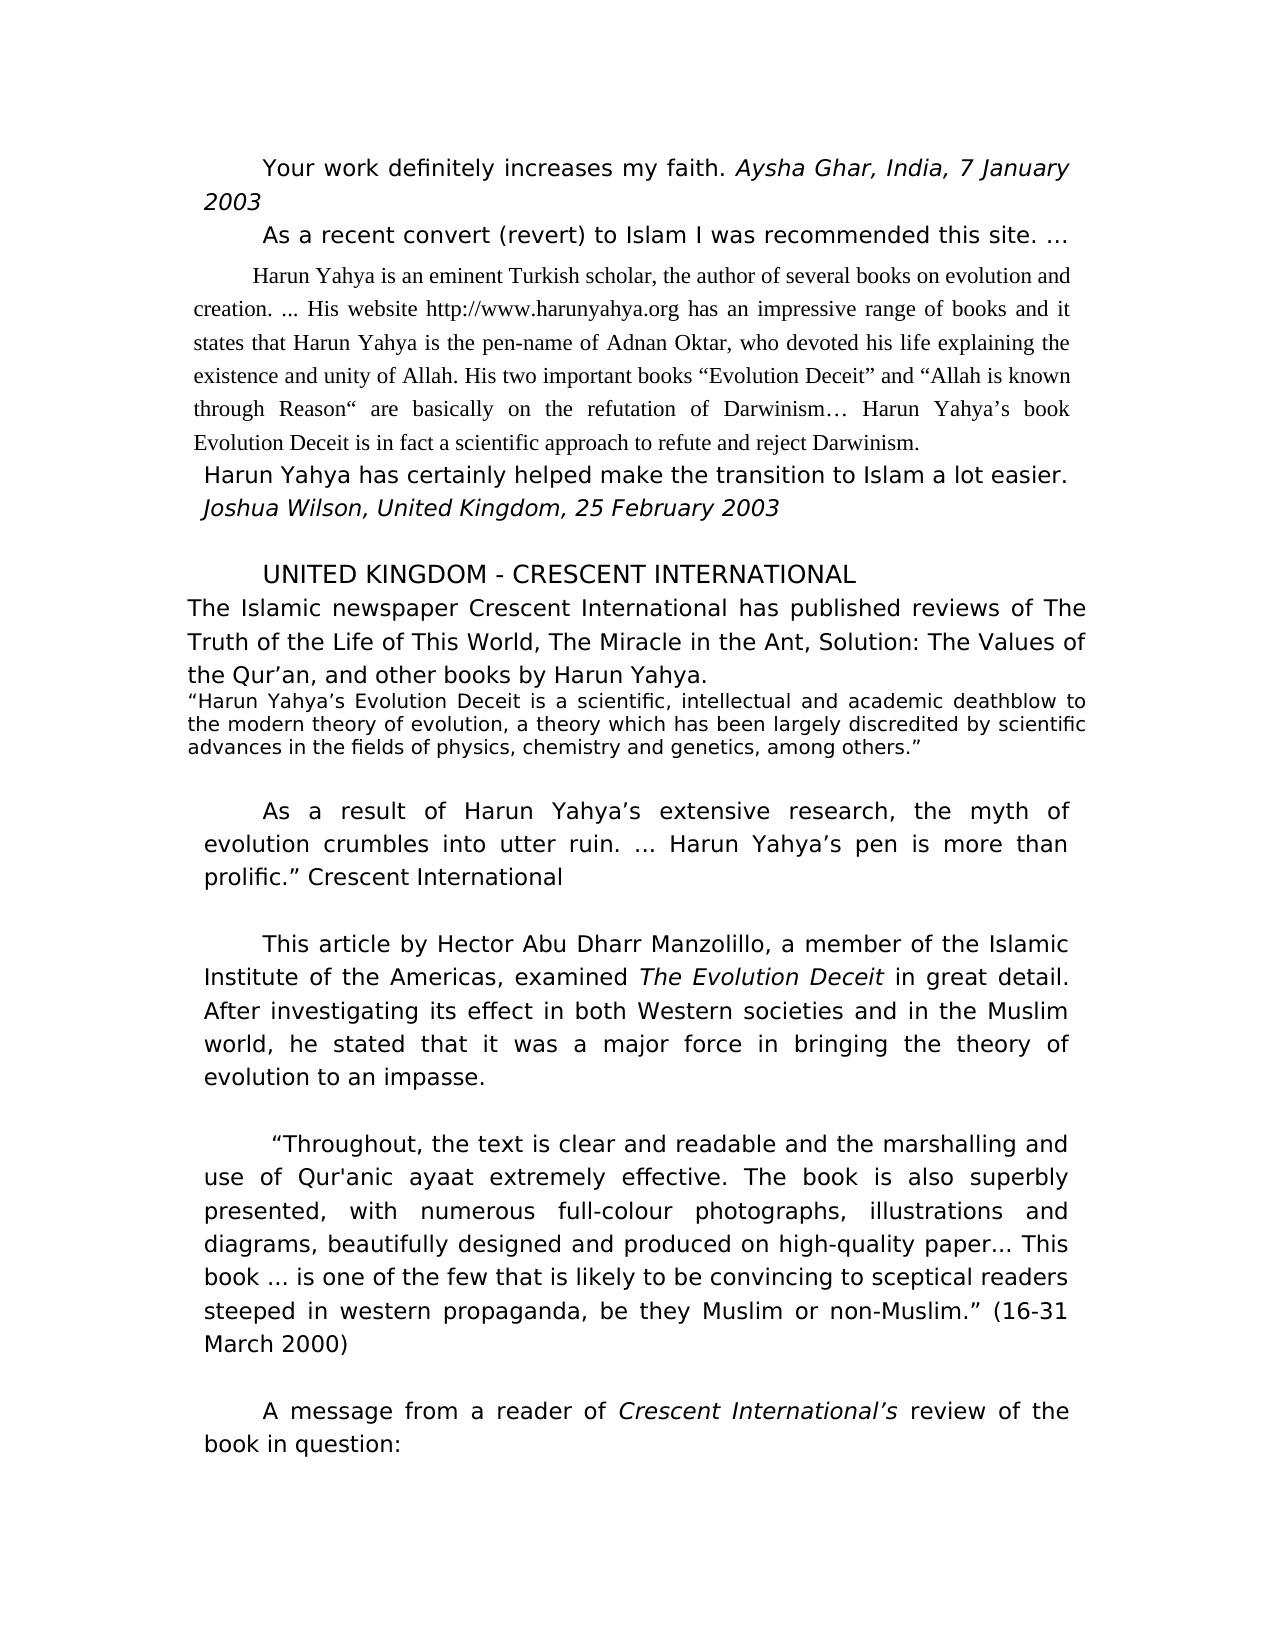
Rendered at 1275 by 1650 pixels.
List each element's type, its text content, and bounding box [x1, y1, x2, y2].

text “Harun Yahya’s Evolution Deceit is a scientific, intellectual and academic deathblow to the modern theory of evolution, a theory which has been largely discredited by scientific advances in the fields of physics, chemistry and genetics, among others.” [187, 690, 1087, 759]
text As a result of Harun Yahya’s extensive research, the myth of evolution crumbles into utter ruin. ... Harun Yahya’s pen is more than prolific.” Crescent International [203, 792, 1070, 892]
text UNITED KINGDOM - CRESCENT INTERNATIONAL [203, 557, 1070, 590]
text Your work definitely increases my faith. Aysha Ghar, India, 7 January 2003 [203, 150, 1070, 217]
text “Throughout, the text is clear and readable and the marshalling and use of Qur'anic ayaat extremely effective. The book is also superbly presented, with numerous full-colour photographs, illustrations and diagrams, beautifully designed and produced on high-quality paper... This book ... is one of the few that is likely to be convincing to sceptical readers steeped in western propaganda, be they Muslim or non-Muslim.” (16-31 March 2000) [203, 1126, 1070, 1359]
text The Islamic newspaper Crescent International has published reviews of The Truth of the Life of This World, The Miracle in the Ant, Solution: The Values of the Qur’an, and other books by Harun Yahya. [187, 590, 1087, 690]
text This article by Hector Abu Dharr Manzolillo, a member of the Islamic Institute of the Americas, examined The Evolution Deceit in great detail. After investigating its effect in both Western societies and in the Muslim world, he stated that it was a major force in bringing the theory of evolution to an impasse. [203, 926, 1070, 1092]
text A message from a reader of Crescent International’s review of the book in question: [203, 1392, 1070, 1459]
text As a recent convert (revert) to Islam I was recommended this site. … [203, 217, 1070, 257]
text Harun Yahya is an eminent Turkish scholar, the author of several books on evolution and creation. ... His website http://www.harunyahya.org has an impressive range of books and it states that Harun Yahya is the pen-name of Adnan Oktar, who devoted his life explaining the existence and unity of Allah. His two important books “Evolution Deceit” and “Allah is known through Reason“ are basically on the refutation of Darwinism… Harun Yahya’s book Evolution Deceit is in fact a scientific approach to refute and reject Darwinism. [193, 257, 1072, 457]
text Harun Yahya has certainly helped make the transition to Islam a lot easier. Joshua Wilson, United Kingdom, 25 February 2003 [203, 457, 1070, 523]
